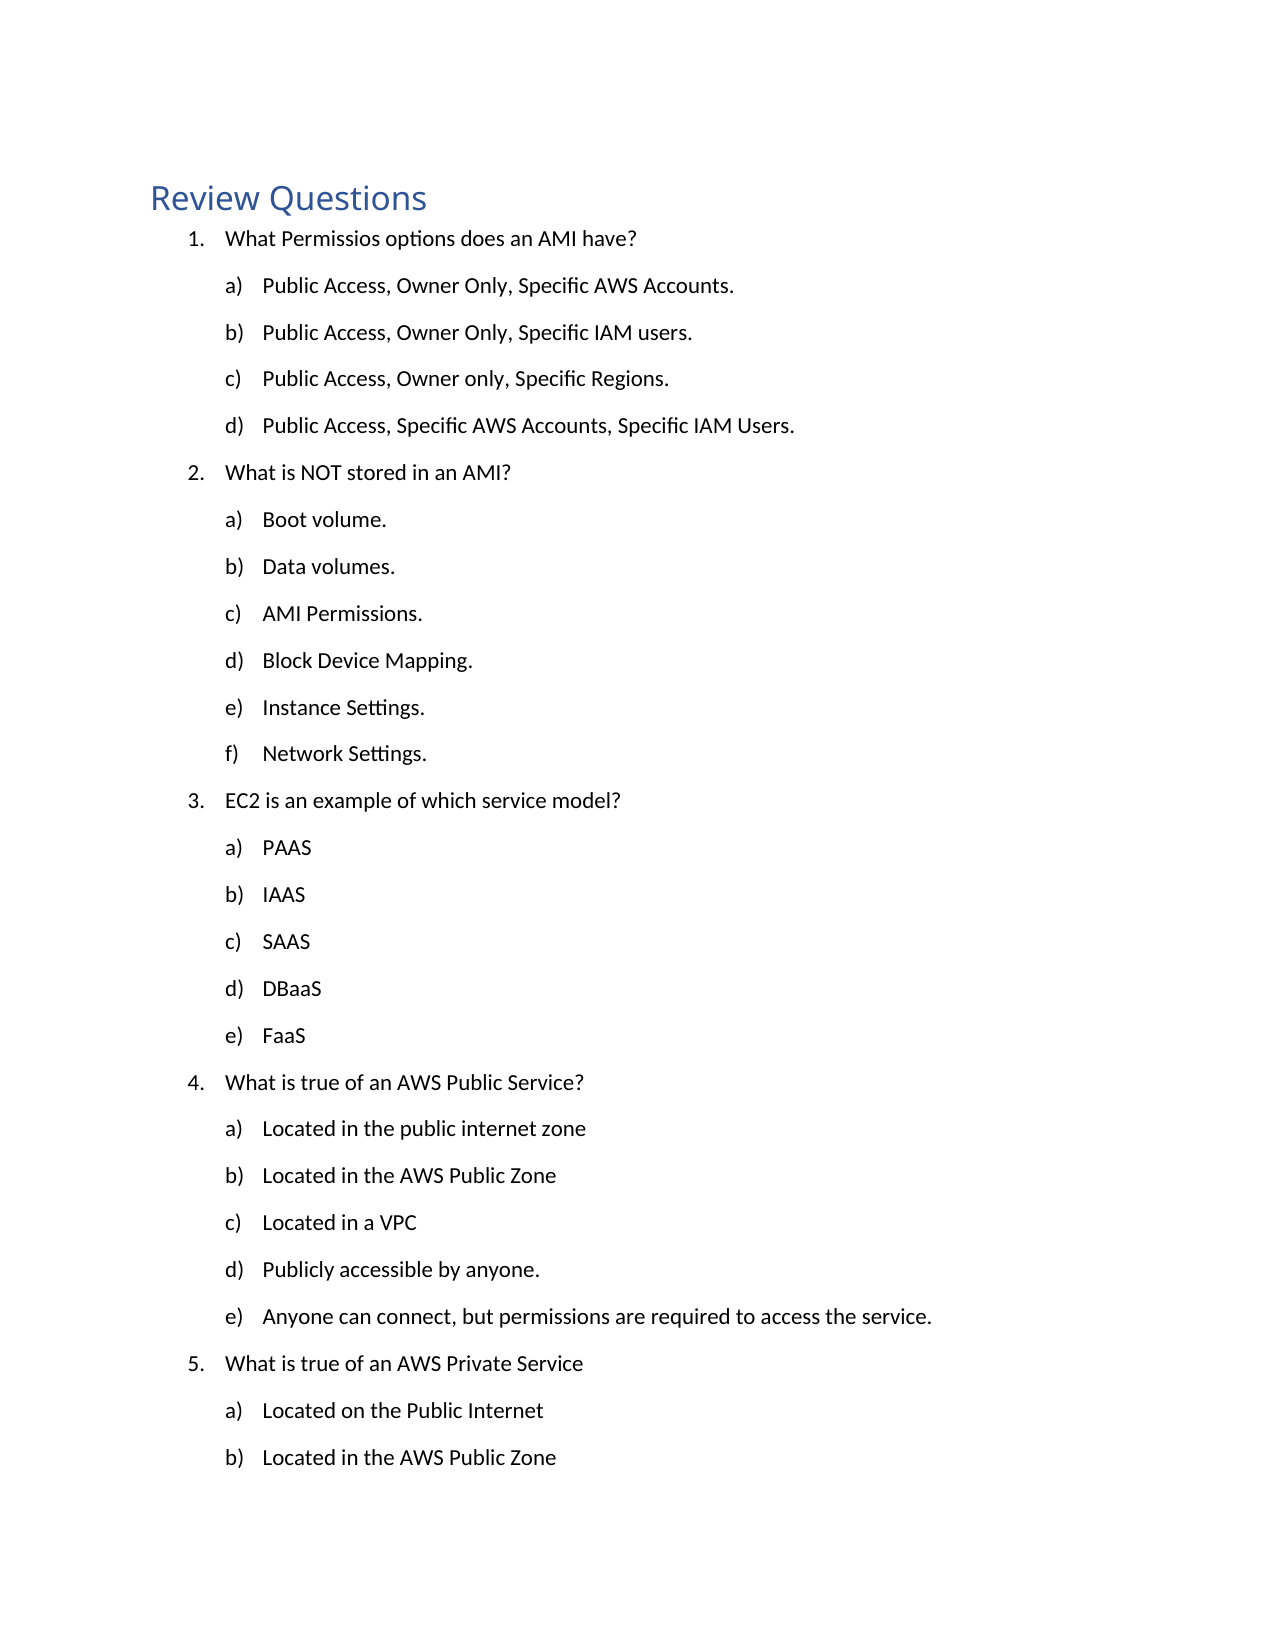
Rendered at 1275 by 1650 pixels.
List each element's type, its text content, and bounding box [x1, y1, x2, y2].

list Instance Settings. [225, 693, 1125, 721]
list Located in a VPC [225, 1208, 1125, 1236]
list Anyone can connect, but permissions are required to access the service. [225, 1302, 1125, 1330]
list DBaaS [225, 974, 1125, 1002]
list What is true of an AWS Public Service? [187, 1068, 1125, 1096]
list SAAS [225, 927, 1125, 955]
list Located in the AWS Public Zone [225, 1161, 1125, 1189]
list Located on the Public Internet [225, 1396, 1125, 1424]
list PAAS [225, 833, 1125, 861]
list AMI Permissions. [225, 599, 1125, 627]
list Block Device Mapping. [225, 646, 1125, 674]
list What Permissios options does an AMI have? [187, 224, 1125, 252]
list Public Access, Owner Only, Specific IAM users. [225, 318, 1125, 346]
list Located in the public internet zone [225, 1114, 1125, 1143]
list Public Access, Specific AWS Accounts, Specific IAM Users. [225, 411, 1125, 439]
list Publicly accessible by anyone. [225, 1255, 1125, 1283]
list Network Settings. [225, 739, 1125, 768]
list Located in the AWS Public Zone [225, 1443, 1125, 1471]
list Boot volume. [225, 505, 1125, 533]
list FaaS [225, 1021, 1125, 1049]
list EC2 is an example of which service model? [187, 786, 1125, 814]
list What is NOT stored in an AMI? [187, 458, 1125, 486]
list What is true of an AWS Private Service [187, 1349, 1125, 1377]
list Data volumes. [225, 552, 1125, 580]
subtitle Review Questions [150, 175, 1125, 220]
list IAAS [225, 880, 1125, 908]
list Public Access, Owner Only, Specific AWS Accounts. [225, 271, 1125, 299]
list Public Access, Owner only, Specific Regions. [225, 364, 1125, 393]
